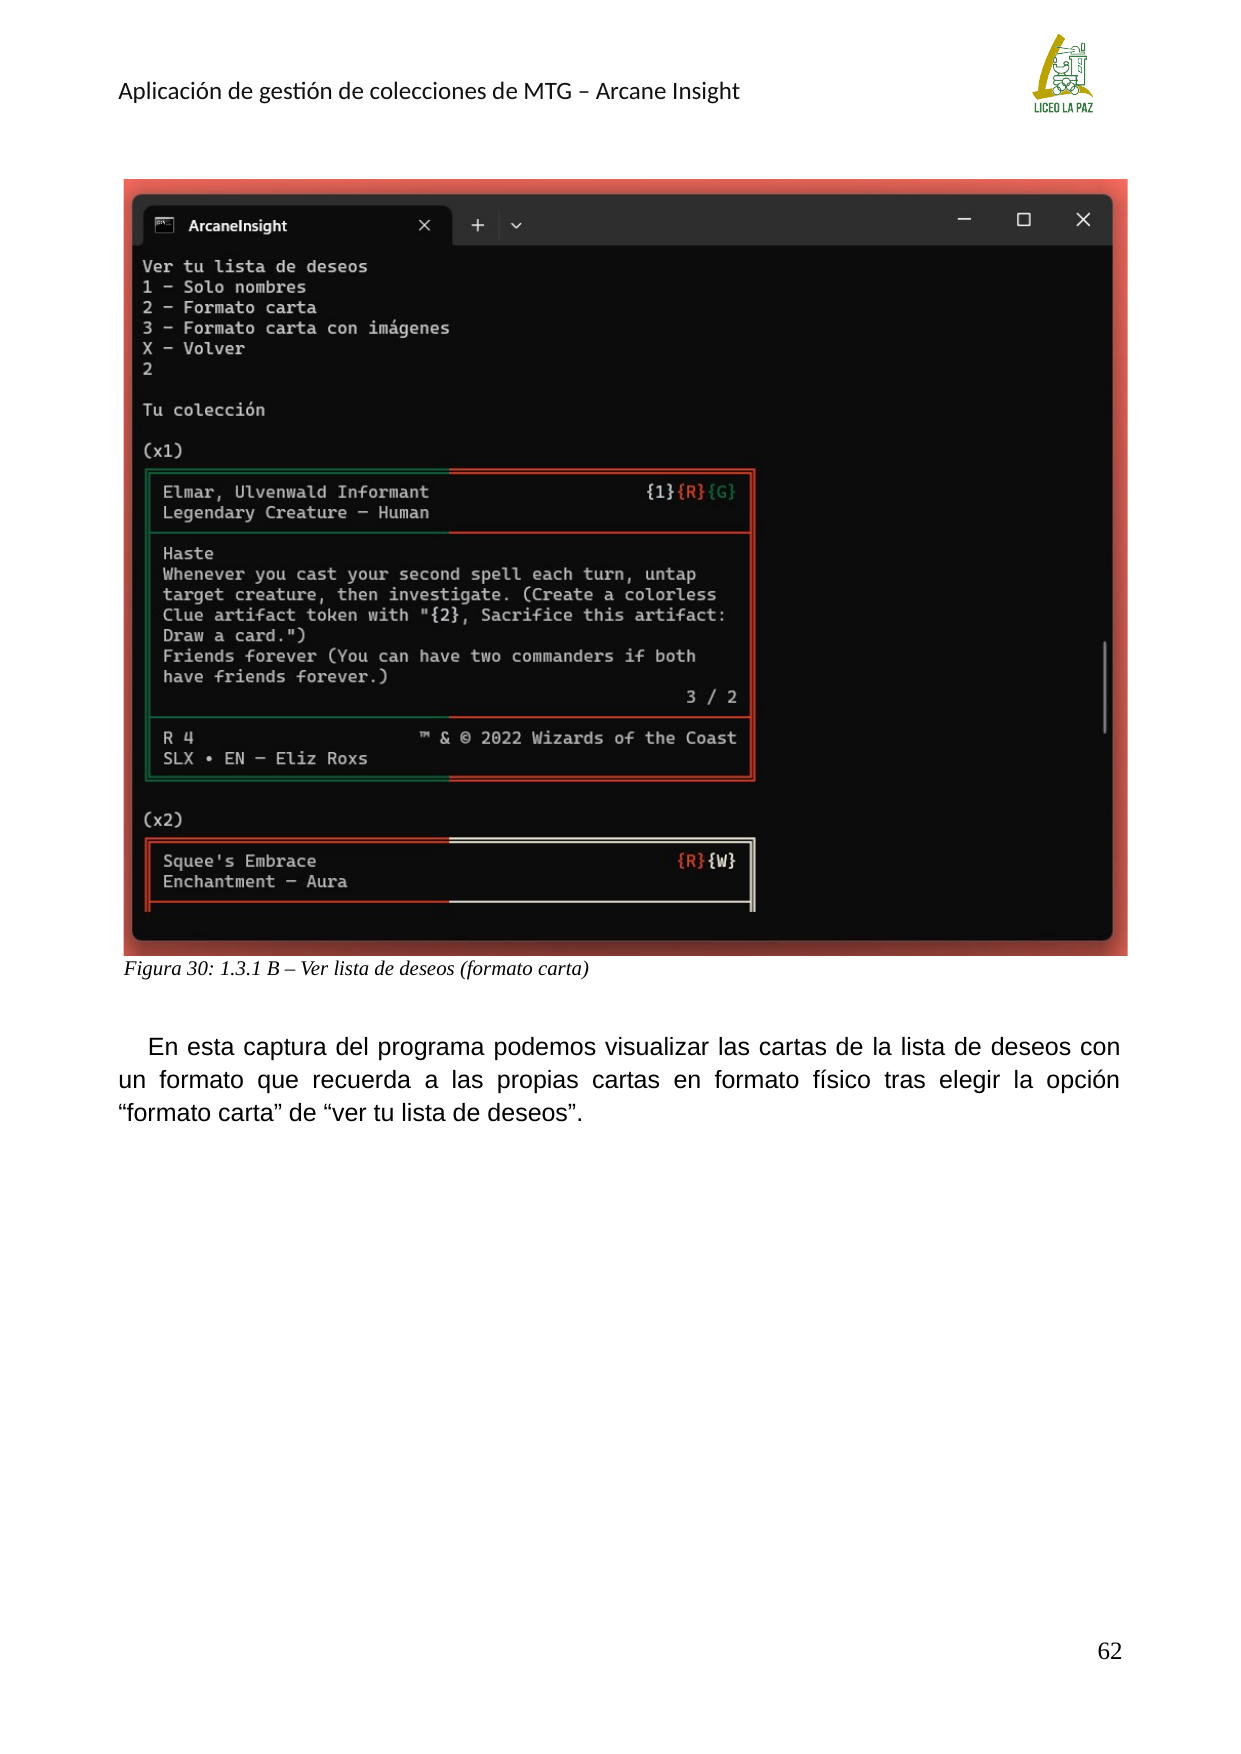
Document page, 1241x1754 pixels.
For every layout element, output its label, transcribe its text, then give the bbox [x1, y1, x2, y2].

picture [1025, 26, 1100, 121]
text En esta captura del programa podemos visualizar las cartas de la lista de deseos con un formato que recuerda a las propias cartas en formato físico tras elegir la opción “formato carta” de “ver tu lista de deseos”. [118, 1032, 1122, 1127]
picture [123, 179, 1128, 956]
text Figura 30: 1.3.1 B – Ver lista de deseos (formato carta) [124, 956, 1128, 980]
